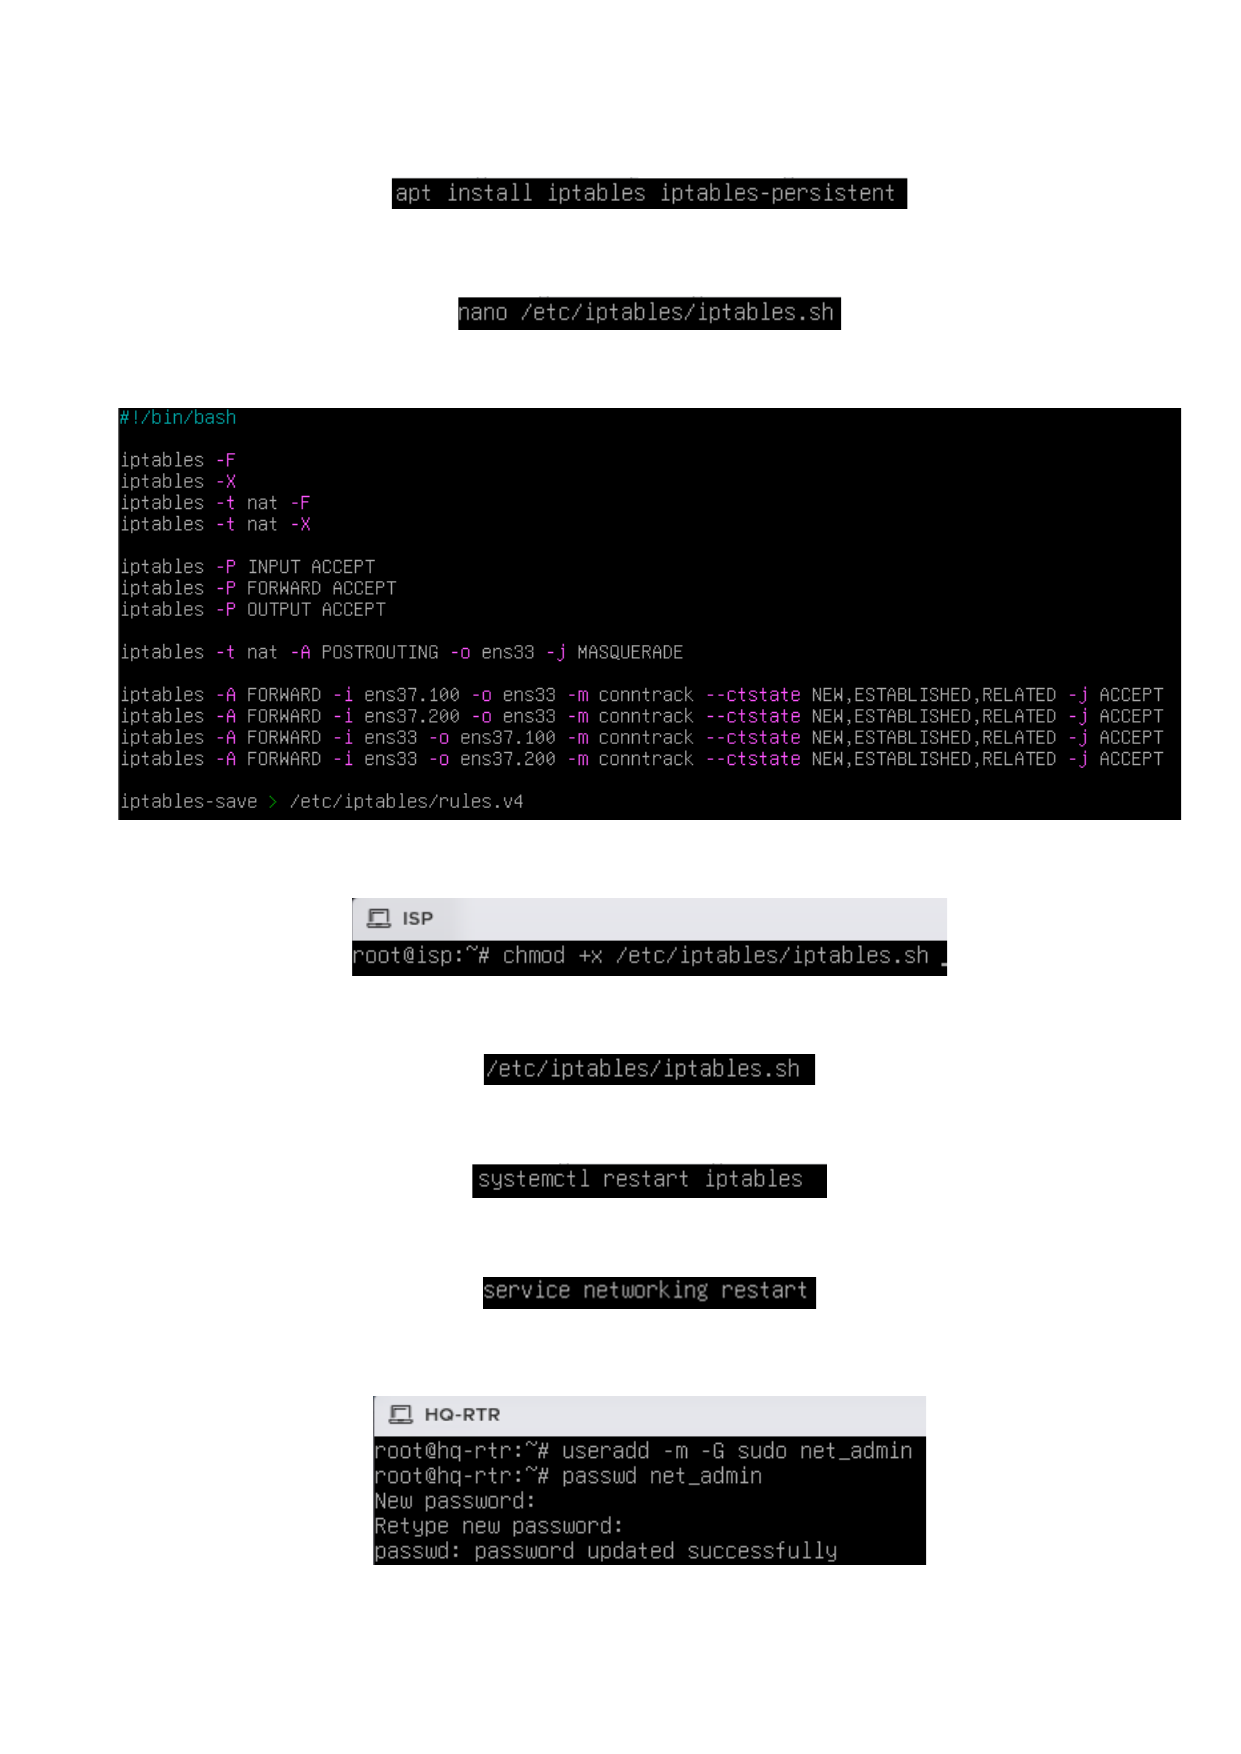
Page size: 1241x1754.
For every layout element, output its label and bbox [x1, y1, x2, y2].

picture [391, 177, 908, 209]
picture [352, 898, 948, 976]
picture [483, 1277, 817, 1309]
picture [472, 1163, 827, 1198]
picture [373, 1396, 927, 1565]
picture [483, 1054, 816, 1085]
picture [118, 408, 1182, 820]
picture [458, 296, 842, 330]
